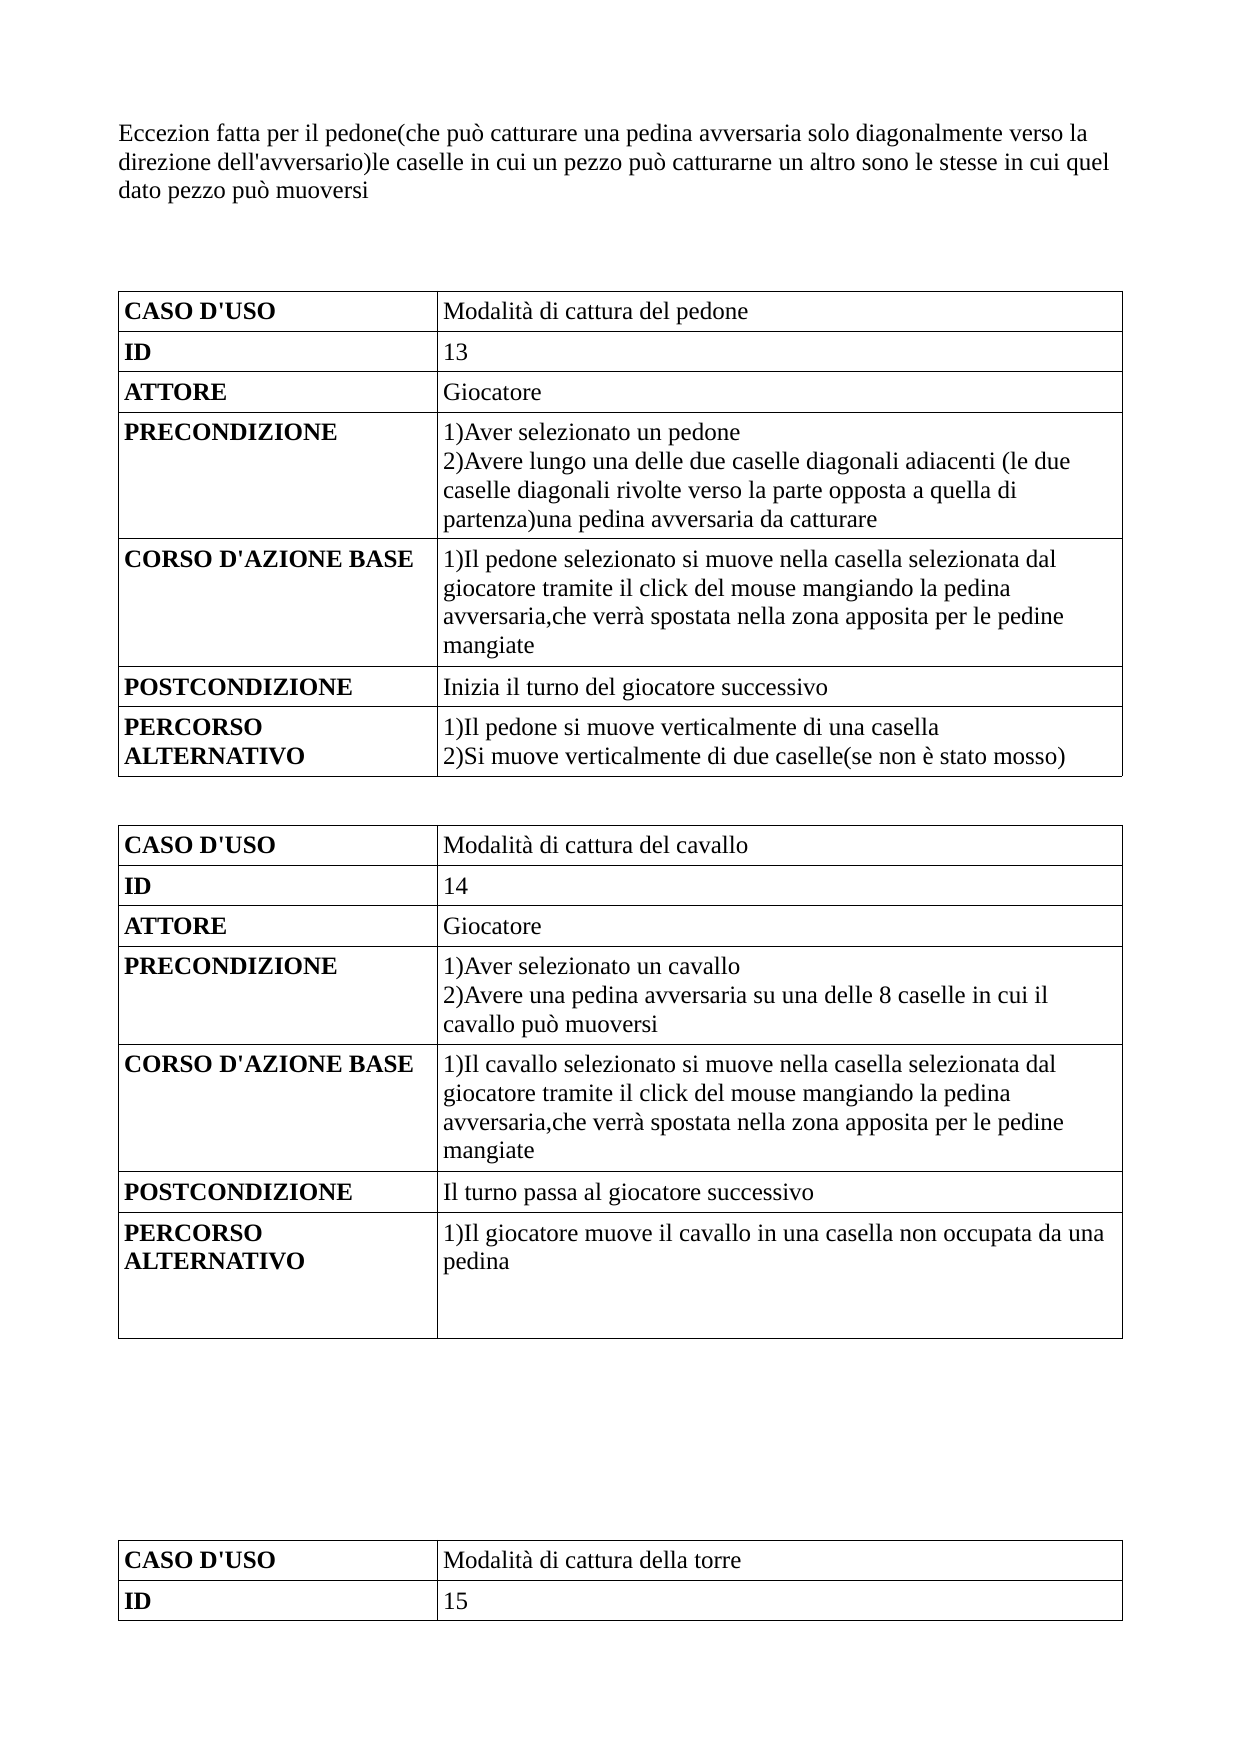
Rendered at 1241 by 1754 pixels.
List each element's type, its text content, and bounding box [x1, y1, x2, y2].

table_cell CORSO D'AZIONE BASE [119, 1045, 437, 1171]
table_cell Giocatore [438, 906, 1122, 946]
table_cell ATTORE [119, 372, 437, 412]
table_cell ID [119, 332, 437, 371]
table_cell ID [119, 866, 437, 905]
table_header Modalità di cattura del pedone [438, 292, 1122, 331]
table_cell 1)Il pedone selezionato si muove nella casella selezionata dal giocatore tramite il click del mouse mangiando la pedina avversaria,che verrà spostata nella zona apposita per le pedine mangiate [438, 539, 1122, 666]
table_header CASO D'USO [119, 1541, 437, 1580]
table_cell 15 [438, 1581, 1122, 1620]
table_header CASO D'USO [119, 826, 437, 865]
table_cell POSTCONDIZIONE [119, 667, 437, 706]
table_cell Giocatore [438, 372, 1122, 412]
table_cell 1)Il giocatore muove il cavallo in una casella non occupata da una pedina [438, 1213, 1122, 1338]
table_cell 13 [438, 332, 1122, 371]
table_cell PERCORSO ALTERNATIVO [119, 707, 437, 776]
table_cell ATTORE [119, 906, 437, 946]
table_cell ID [119, 1581, 437, 1620]
table_cell POSTCONDIZIONE [119, 1172, 437, 1212]
table_cell 1)Aver selezionato un pedone 2)Avere lungo una delle due caselle diagonali adiacenti (le due caselle diagonali rivolte verso la parte opposta a quella di partenza)una pedina avversaria da catturare [438, 413, 1122, 538]
table_cell Il turno passa al giocatore successivo [438, 1172, 1122, 1212]
table_cell Inizia il turno del giocatore successivo [438, 667, 1122, 706]
table_cell 1)Il cavallo selezionato si muove nella casella selezionata dal giocatore tramite il click del mouse mangiando la pedina avversaria,che verrà spostata nella zona apposita per le pedine mangiate [438, 1045, 1122, 1171]
table_cell CORSO D'AZIONE BASE [119, 539, 437, 666]
table_cell PRECONDIZIONE [119, 413, 437, 538]
table_header Modalità di cattura del cavallo [438, 826, 1122, 865]
table_cell 1)Aver selezionato un cavallo 2)Avere una pedina avversaria su una delle 8 caselle in cui il cavallo può muoversi [438, 947, 1122, 1043]
text Eccezion fatta per il pedone(che può catturare una pedina avversaria solo diagonalmente verso la direzione dell'avversario)le caselle in cui un pezzo può catturarne un altro sono le stesse in cui quel dato pezzo può muoversi [118, 118, 1122, 204]
table_cell 14 [438, 866, 1122, 905]
table_cell PRECONDIZIONE [119, 947, 437, 1043]
table_cell 1)Il pedone si muove verticalmente di una casella 2)Si muove verticalmente di due caselle(se non è stato mosso) [438, 707, 1122, 776]
table_header CASO D'USO [119, 292, 437, 331]
table_header Modalità di cattura della torre [438, 1541, 1122, 1580]
table_cell PERCORSO ALTERNATIVO [119, 1213, 437, 1338]
